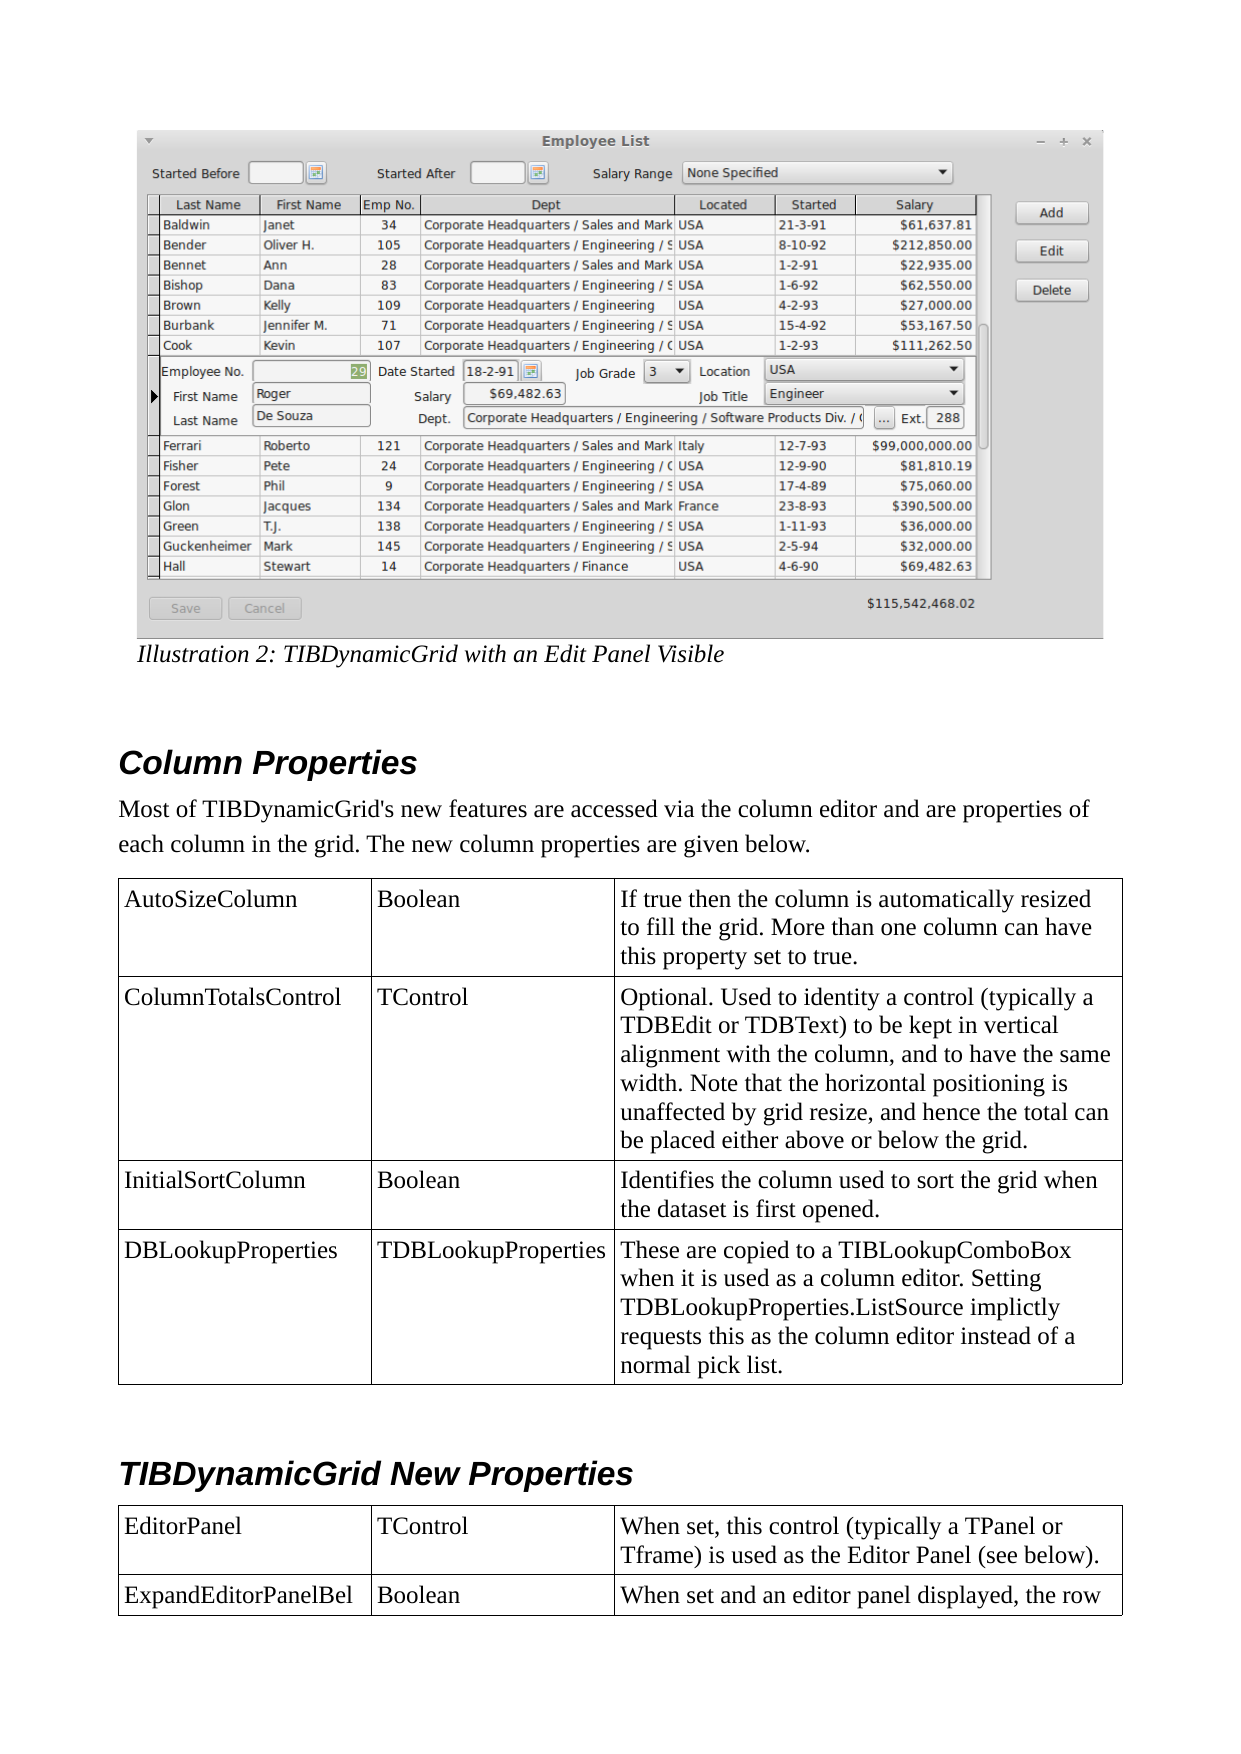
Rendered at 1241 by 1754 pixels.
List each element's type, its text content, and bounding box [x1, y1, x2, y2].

text Most of TIBDynamicGrid's new features are accessed via the column editor and are properties of each column in the grid. The new column properties are given below. [118, 794, 1122, 858]
table_cell ColumnTotalsControl [119, 977, 371, 1160]
picture [136, 130, 1104, 639]
table_cell When set and an editor panel displayed, the row [615, 1575, 1122, 1615]
table_cell TDBLookupProperties [372, 1230, 614, 1384]
table_cell InitialSortColumn [119, 1161, 371, 1229]
table_cell These are copied to a TIBLookupComboBox when it is used as a column editor. Setting TDBLookupProperties.ListSource implictly requests this as the column editor instead of a normal pick list. [615, 1230, 1122, 1384]
table_header EditorPanel [119, 1506, 371, 1574]
table_header If true then the column is automatically resized to fill the grid. More than one column can have this property set to true. [615, 879, 1122, 976]
subtitle TIBDynamicGrid New Properties [118, 1454, 1122, 1493]
table_header Boolean [372, 879, 614, 976]
table_header TControl [372, 1506, 614, 1574]
table_cell TControl [372, 977, 614, 1160]
table_cell Boolean [372, 1575, 614, 1615]
table_cell Boolean [372, 1161, 614, 1229]
table_cell ExpandEditorPanelBel [119, 1575, 371, 1615]
table_cell Identifies the column used to sort the grid when the dataset is first opened. [615, 1161, 1122, 1229]
table_cell DBLookupProperties [119, 1230, 371, 1384]
table_header AutoSizeColumn [119, 879, 371, 976]
text Illustration 2: TIBDynamicGrid with an Edit Panel Visible [137, 639, 1103, 668]
subtitle Column Properties [118, 743, 1122, 782]
table_header When set, this control (typically a TPanel or Tframe) is used as the Editor Panel (see below). [615, 1506, 1122, 1574]
table_cell Optional. Used to identity a control (typically a TDBEdit or TDBText) to be kept in vertical alignment with the column, and to have the same width. Note that the horizontal positioning is unaffected by grid resize, and hence the total can be placed either above or below the grid. [615, 977, 1122, 1160]
